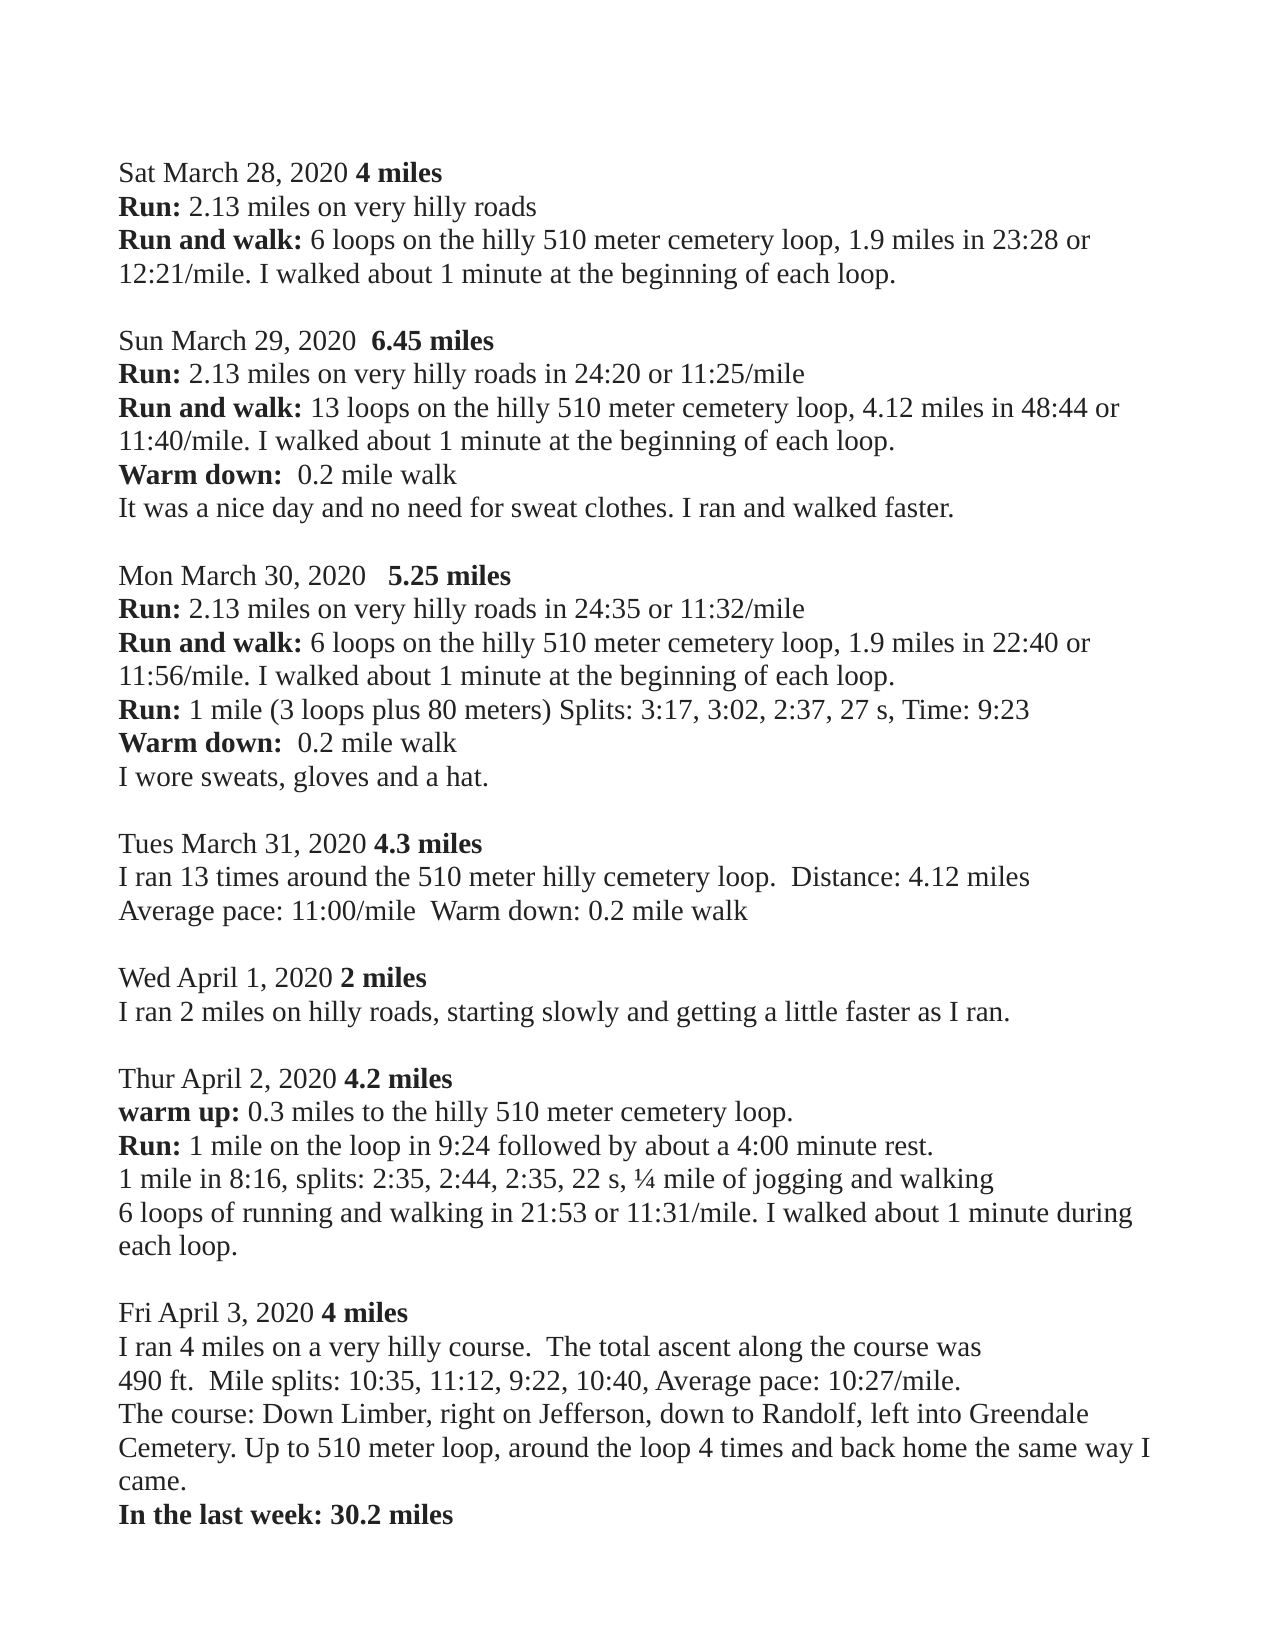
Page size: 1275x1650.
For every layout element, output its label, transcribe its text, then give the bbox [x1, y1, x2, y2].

text Tues March 31, 2020 4.3 miles [118, 826, 1161, 859]
text Sun March 29, 2020 6.45 miles [118, 323, 1161, 356]
text I ran 2 miles on hilly roads, starting slowly and getting a little faster as I ran. [118, 994, 1161, 1027]
text Run and walk: 6 loops on the hilly 510 meter cemetery loop, 1.9 miles in 23:28 or 12:21/mile. I walked about 1 minute at the beginning of each loop. [118, 222, 1161, 289]
text I wore sweats, gloves and a hat. [118, 759, 1161, 792]
text 1 mile in 8:16, splits: 2:35, 2:44, 2:35, 22 s, ¼ mile of jogging and walking [118, 1161, 1161, 1195]
text Fri April 3, 2020 4 miles [118, 1296, 1161, 1329]
text Run and walk: 6 loops on the hilly 510 meter cemetery loop, 1.9 miles in 22:40 or 11:56/mile. I walked about 1 minute at the beginning of each loop. [118, 625, 1161, 692]
text Run and walk: 13 loops on the hilly 510 meter cemetery loop, 4.12 miles in 48:44 or 11:40/mile. I walked about 1 minute at the beginning of each loop. [118, 390, 1161, 457]
text Run: 2.13 miles on very hilly roads [118, 189, 1161, 222]
text Run: 2.13 miles on very hilly roads in 24:35 or 11:32/mile [118, 591, 1161, 625]
text Run: 2.13 miles on very hilly roads in 24:20 or 11:25/mile [118, 356, 1161, 390]
text In the last week: 30.2 miles [118, 1497, 1161, 1530]
text I ran 4 miles on a very hilly course. The total ascent along the course was [118, 1329, 1161, 1363]
text 6 loops of running and walking in 21:53 or 11:31/mile. I walked about 1 minute during each loop. [118, 1195, 1161, 1262]
text Thur April 2, 2020 4.2 miles [118, 1061, 1161, 1094]
text Wed April 1, 2020 2 miles [118, 960, 1161, 994]
text Average pace: 11:00/mile Warm down: 0.2 mile walk [118, 893, 1161, 927]
text I ran 13 times around the 510 meter hilly cemetery loop. Distance: 4.12 miles [118, 859, 1161, 893]
text Sat March 28, 2020 4 miles [118, 155, 1161, 189]
text Warm down: 0.2 mile walk [118, 457, 1161, 491]
text Warm down: 0.2 mile walk [118, 725, 1161, 759]
text The course: Down Limber, right on Jefferson, down to Randolf, left into Greendale Cemetery. Up to 510 meter loop, around the loop 4 times and back home the same way I came. [118, 1396, 1161, 1497]
text Mon March 30, 2020 5.25 miles [118, 558, 1161, 591]
text 490 ft. Mile splits: 10:35, 11:12, 9:22, 10:40, Average pace: 10:27/mile. [118, 1363, 1161, 1396]
text Run: 1 mile (3 loops plus 80 meters) Splits: 3:17, 3:02, 2:37, 27 s, Time: 9:23 [118, 692, 1161, 725]
text It was a nice day and no need for sweat clothes. I ran and walked faster. [118, 491, 1161, 524]
text Run: 1 mile on the loop in 9:24 followed by about a 4:00 minute rest. [118, 1128, 1161, 1161]
text warm up: 0.3 miles to the hilly 510 meter cemetery loop. [118, 1094, 1161, 1128]
